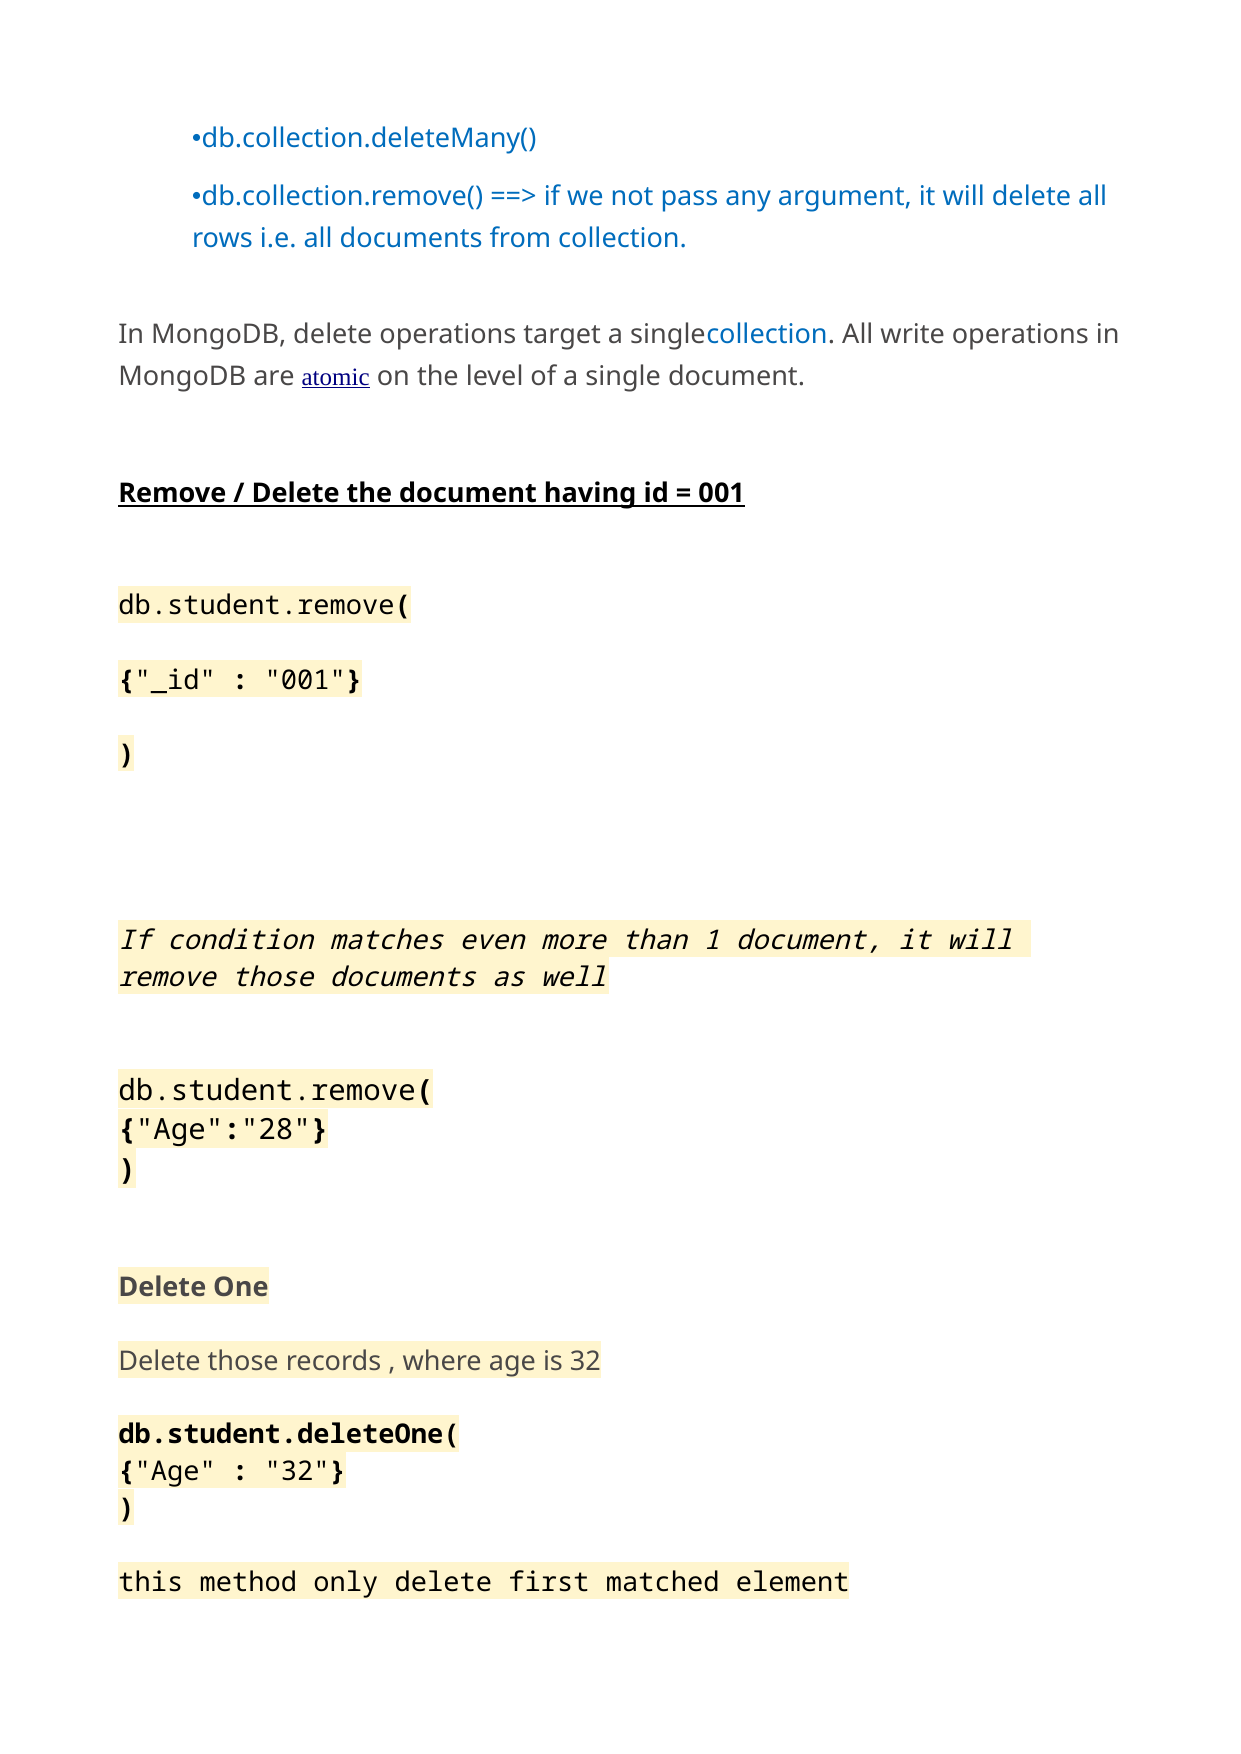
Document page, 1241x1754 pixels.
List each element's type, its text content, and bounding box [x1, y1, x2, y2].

text In MongoDB, delete operations target a singlecollection. All write operations in MongoDB are atomic on the level of a single document. [118, 314, 1122, 393]
text db.student.remove( [118, 586, 1122, 623]
text ) [118, 734, 1122, 845]
text If condition matches even more than 1 document, it will remove those documents as well [118, 920, 1122, 994]
list db.collection.deleteMany() [118, 118, 1122, 155]
text Remove / Delete the document having id = 001 [118, 474, 1122, 511]
list db.collection.remove() ==> if we not pass any argument, it will delete all rows i.e. all documents from collection. [118, 176, 1122, 255]
text db.student.remove( {"Age":"28"} ) Delete One Delete those records , where age is 32 db.student.deleteOne( {"Age" : "32"} ) this method only delete first matched element [118, 1069, 1122, 1599]
text {"_id" : "001"} [118, 660, 1122, 697]
